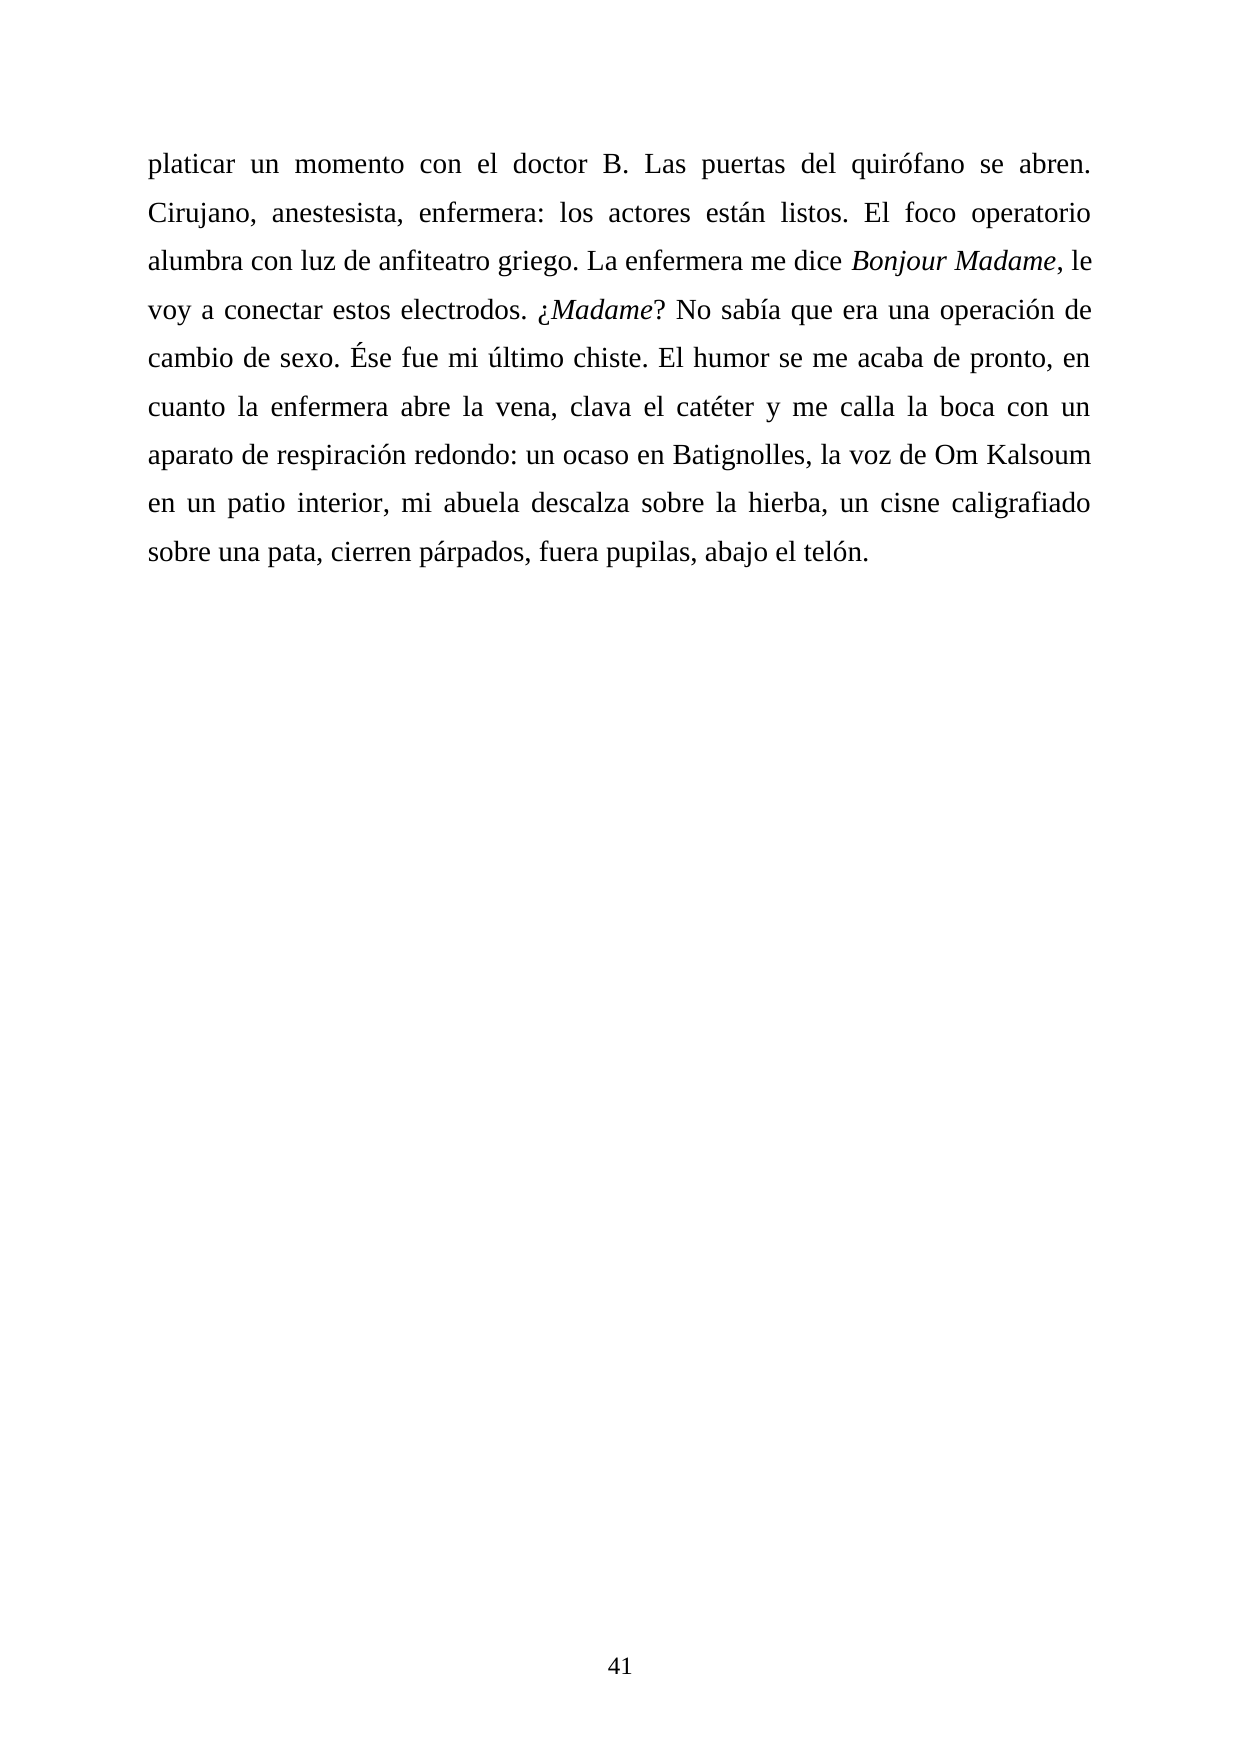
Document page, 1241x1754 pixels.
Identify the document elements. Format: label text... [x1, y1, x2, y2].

text platicar un momento con el doctor B. Las puertas del quirófano se abren. Cirujano, anestesista, enfermera: los actores están listos. El foco operatorio alumbra con luz de anfiteatro griego. La enfermera me dice Bonjour Madame, le voy a conectar estos electrodos. ¿Madame? No sabía que era una operación de cambio de sexo. Ése fue mi último chiste. El humor se me acaba de pronto, en cuanto la enfermera abre la vena, clava el catéter y me calla la boca con un aparato de respiración redondo: un ocaso en Batignolles, la voz de Om Kalsoum en un patio interior, mi abuela descalza sobre la hierba, un cisne caligrafiado sobre una pata, cierren párpados, fuera pupilas, abajo el telón. [148, 148, 1092, 567]
